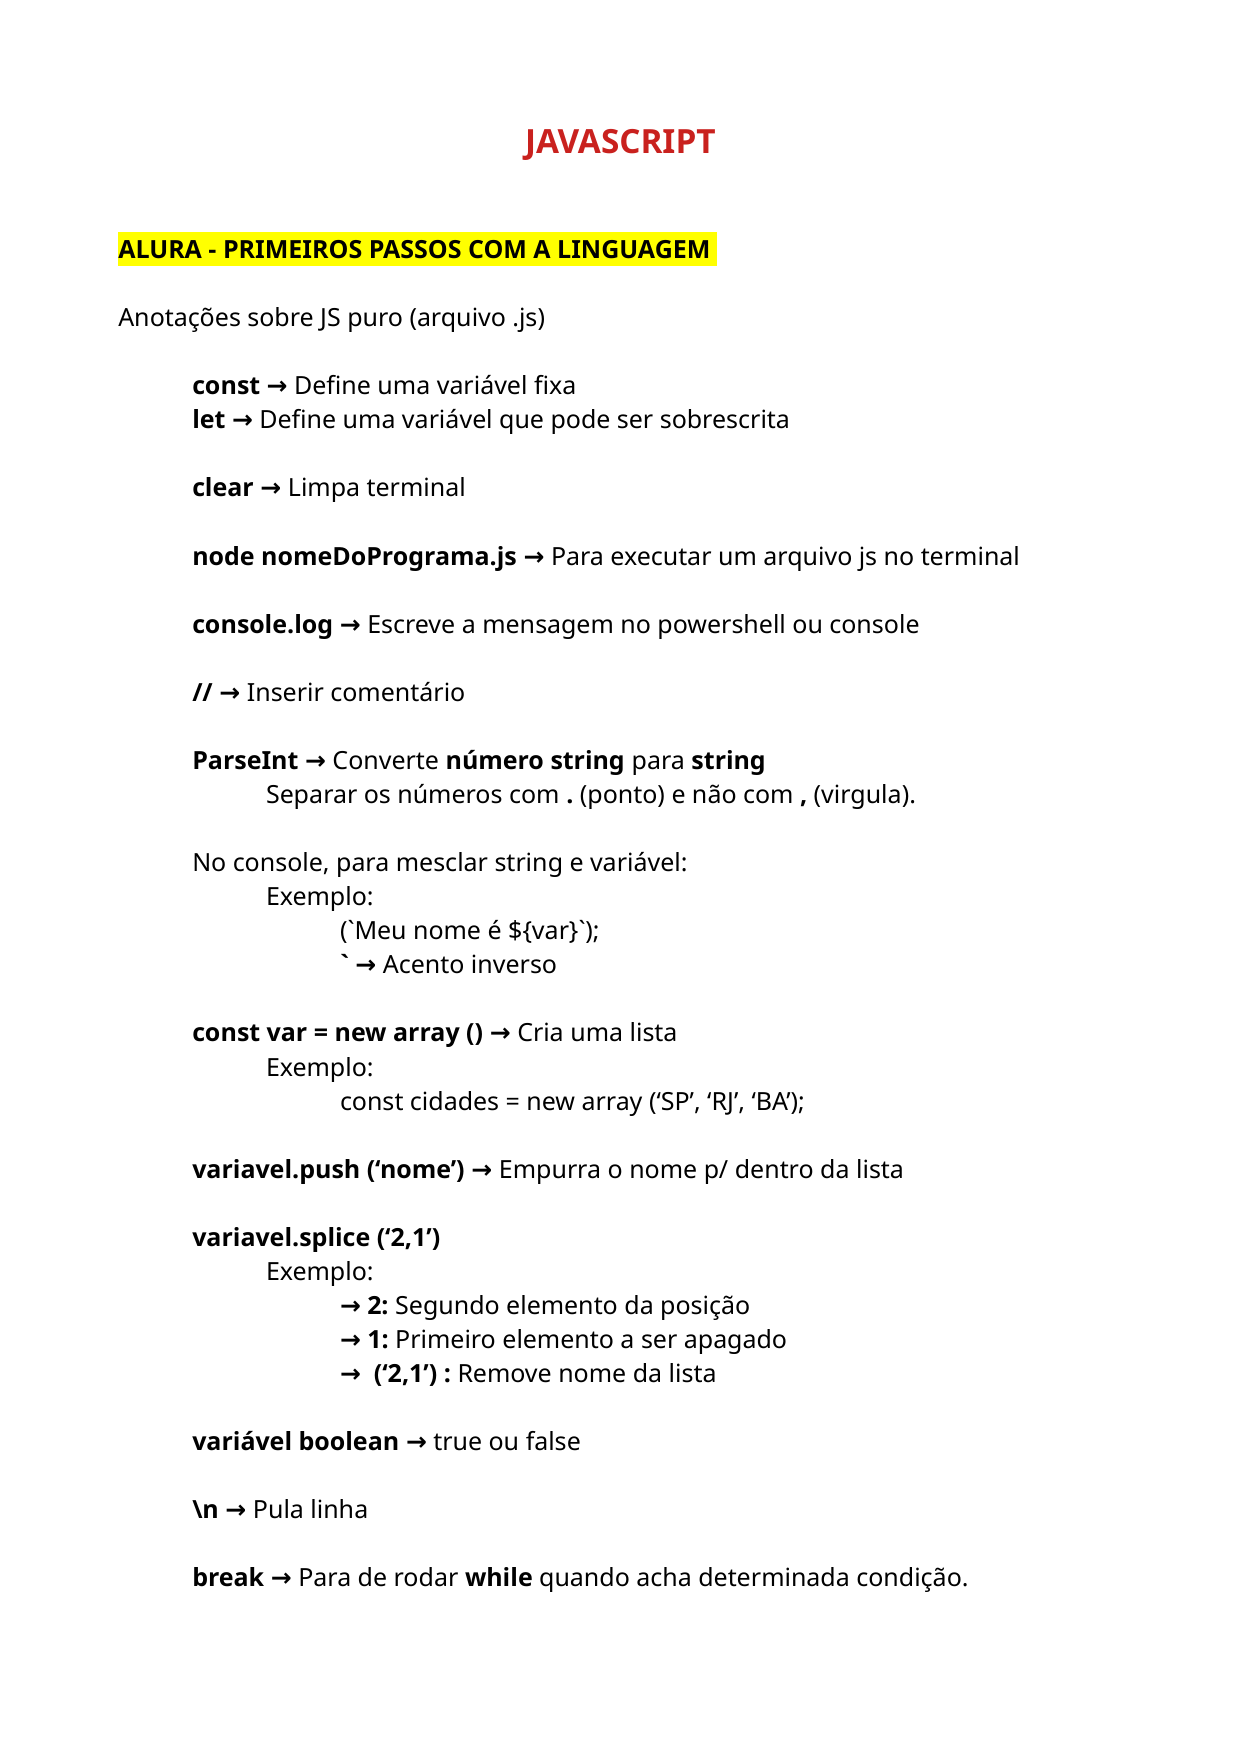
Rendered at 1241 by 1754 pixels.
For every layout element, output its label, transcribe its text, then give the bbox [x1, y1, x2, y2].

text Exemplo: [118, 1253, 1122, 1288]
text ParseInt → Converte número string para string [118, 743, 1122, 777]
text Separar os números com . (ponto) e não com , (virgula). [118, 777, 1122, 811]
text ALURA - PRIMEIROS PASSOS COM A LINGUAGEM [118, 232, 1122, 266]
text ` → Acento inverso [118, 947, 1122, 981]
text variavel.push (‘nome’) → Empurra o nome p/ dentro da lista [118, 1151, 1122, 1185]
text \n → Pula linha [118, 1492, 1122, 1526]
text Exemplo: [118, 1049, 1122, 1083]
text const cidades = new array (‘SP’, ‘RJ’, ‘BA’); [118, 1083, 1122, 1117]
text variavel.splice (‘2,1’) [118, 1219, 1122, 1253]
text clear → Limpa terminal [118, 470, 1122, 504]
text → 1: Primeiro elemento a ser apagado [118, 1322, 1122, 1356]
text Exemplo: [118, 879, 1122, 913]
text (`Meu nome é ${var}`); [118, 913, 1122, 947]
text node nomeDoPrograma.js → Para executar um arquivo js no terminal [118, 538, 1122, 572]
text const → Define uma variável fixa [118, 368, 1122, 402]
text No console, para mesclar string e variável: [118, 845, 1122, 879]
text // → Inserir comentário [118, 674, 1122, 708]
text Anotações sobre JS puro (arquivo .js) [118, 300, 1122, 334]
text → (‘2,1’) : Remove nome da lista [118, 1356, 1122, 1390]
text break → Para de rodar while quando acha determinada condição. [118, 1560, 1122, 1594]
text → 2: Segundo elemento da posição [118, 1288, 1122, 1322]
text console.log → Escreve a mensagem no powershell ou console [118, 606, 1122, 640]
text variável boolean → true ou false [118, 1424, 1122, 1458]
text JAVASCRIPT [118, 118, 1122, 163]
text const var = new array () → Cria uma lista [118, 1015, 1122, 1049]
text let → Define uma variável que pode ser sobrescrita [118, 402, 1122, 436]
